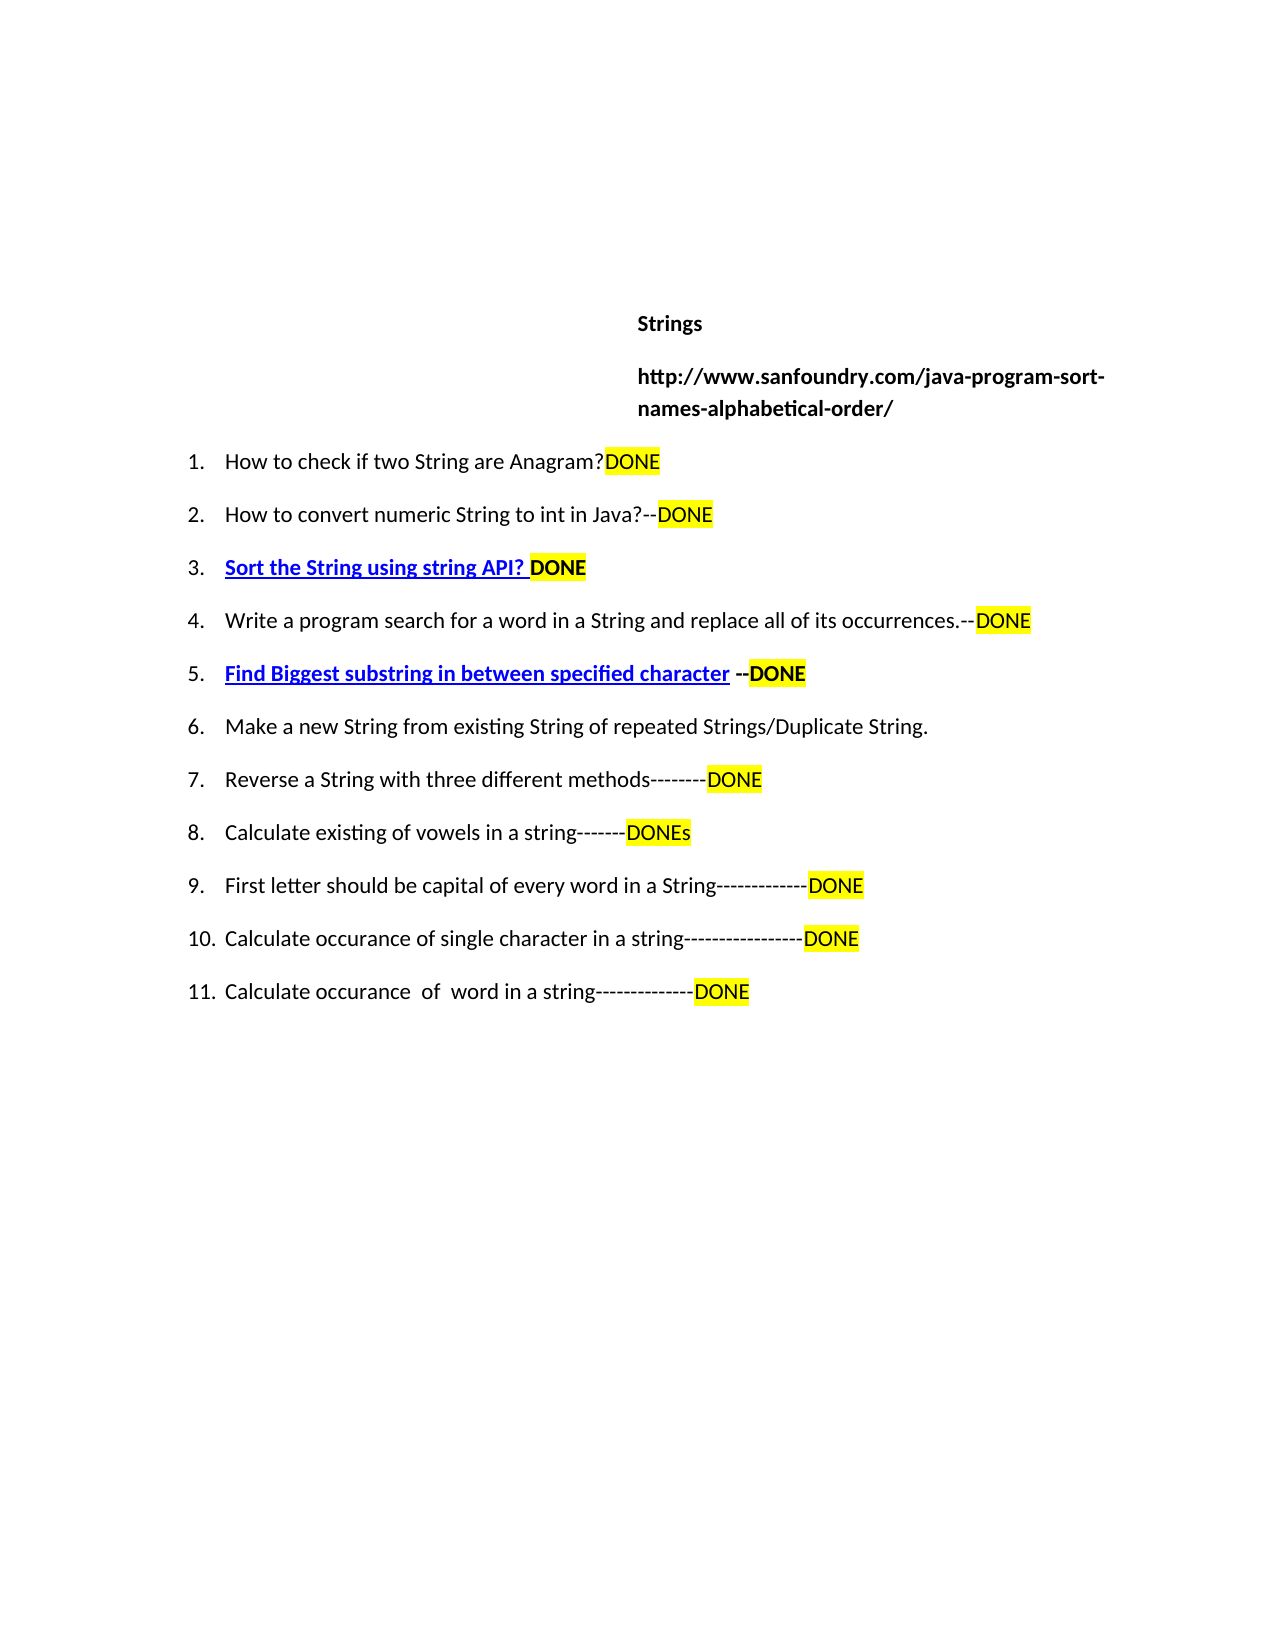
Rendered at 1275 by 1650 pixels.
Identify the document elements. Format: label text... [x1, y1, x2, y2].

list Calculate occurance of single character in a string-----------------DONE [187, 924, 1125, 952]
list How to check if two String are Anagram?DONE [187, 447, 1125, 475]
list How to convert numeric String to int in Java?--DONE [187, 500, 1125, 528]
text http://www.sanfoundry.com/java-program-sort-names-alphabetical-order/ [637, 362, 1125, 422]
list Calculate existing of vowels in a string-------DONEs [187, 818, 1125, 846]
text Strings [637, 309, 1125, 337]
list Calculate occurance of word in a string--------------DONE [187, 977, 1125, 1006]
list Write a program search for a word in a String and replace all of its occurrences.--DONE [187, 606, 1125, 634]
list Reverse a String with three different methods--------DONE [187, 765, 1125, 793]
list Sort the String using string API? DONE [187, 553, 1125, 581]
list Find Biggest substring in between specified character --DONE [187, 659, 1125, 687]
list Make a new String from existing String of repeated Strings/Duplicate String. [187, 712, 1125, 740]
list First letter should be capital of every word in a String-------------DONE [187, 871, 1125, 899]
